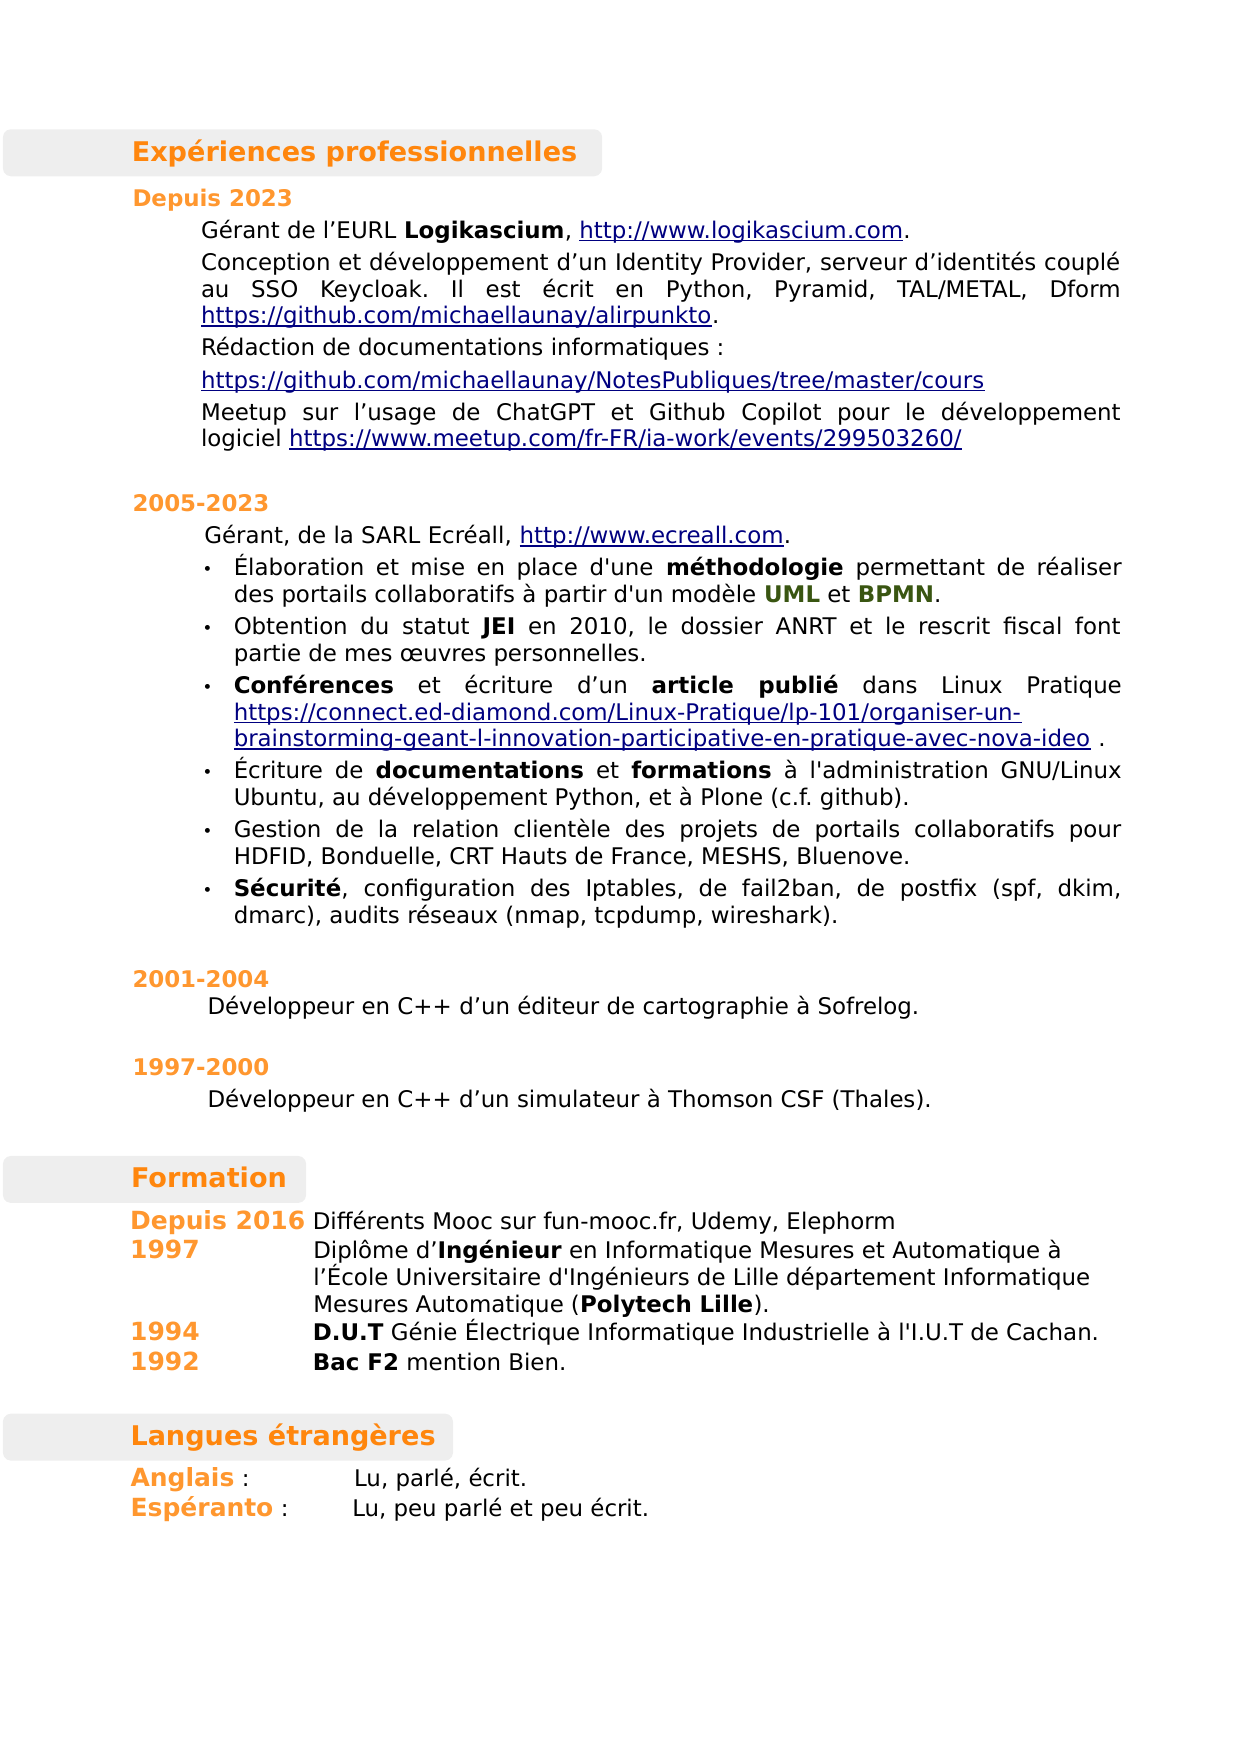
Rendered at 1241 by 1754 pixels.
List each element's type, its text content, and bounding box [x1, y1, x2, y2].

list Conférences et écriture d’un article publié dans Linux Pratique https://connect.ed-diamond.com/Linux-Pratique/lp-101/organiser-un-brainstorming-geant-l-innovation-participative-en-pratique-avec-nova-ideo . [204, 672, 1122, 752]
list Gestion de la relation clientèle des projets de portails collaboratifs pour HDFID, Bonduelle, CRT Hauts de France, MESHS, Bluenove. [204, 816, 1122, 870]
list Obtention du statut JEI en 2010, le dossier ANRT et le rescrit fiscal font partie de mes œuvres personnelles. [204, 613, 1122, 667]
text Développeur en C++ d’un simulateur à Thomson CSF (Thales). [207, 1086, 1122, 1113]
text https://github.com/michaellaunay/NotesPubliques/tree/master/cours [201, 367, 1122, 393]
text 2001-2004 [132, 966, 1122, 993]
text Développeur en C++ d’un éditeur de cartographie à Sofrelog. [207, 993, 1122, 1020]
list Écriture de documentations et formations à l'administration GNU/Linux Ubuntu, au développement Python, et à Plone (c.f. github). [204, 758, 1122, 811]
text 1992 Bac F2 mention Bien. [130, 1347, 1122, 1376]
text Expériences professionnelles [603, 136, 1122, 167]
text Anglais : Lu, parlé, écrit. [130, 1463, 1122, 1493]
text 1997-2000 [132, 1054, 1122, 1081]
text Rédaction de documentations informatiques : [201, 334, 1122, 361]
text Espéranto : Lu, peu parlé et peu écrit. [130, 1493, 1122, 1522]
text 1994 D.U.T Génie Électrique Informatique Industrielle à l'I.U.T de Cachan. [130, 1317, 1122, 1347]
text Formation [306, 1162, 1122, 1194]
text Meetup sur l’usage de ChatGPT et Github Copilot pour le développement logiciel https://www.meetup.com/fr-FR/ia-work/events/299503260/ [201, 399, 1122, 452]
text Depuis 2023 [132, 185, 1122, 211]
text 1997 Diplôme d’Ingénieur en Informatique Mesures et Automatique à l’École Universitaire d'Ingénieurs de Lille département Informatique Mesures Automatique (Polytech Lille). [130, 1235, 1122, 1317]
text Conception et développement d’un Identity Provider, serveur d’identités couplé au SSO Keycloak. Il est écrit en Python, Pyramid, TAL/METAL, Dform https://github.com/michaellaunay/alirpunkto. [201, 249, 1122, 329]
text Gérant, de la SARL Ecréall, http://www.ecreall.com. [204, 522, 1122, 549]
text 2005-2023 [132, 490, 1122, 517]
list Sécurité, configuration des Iptables, de fail2ban, de postfix (spf, dkim, dmarc), audits réseaux (nmap, tcpdump, wireshark). [204, 875, 1122, 929]
text Langues étrangères [453, 1420, 1122, 1452]
list Élaboration et mise en place d'une méthodologie permettant de réaliser des portails collaboratifs à partir d'un modèle UML et BPMN. [204, 554, 1122, 608]
text Gérant de l’EURL Logikascium, http://www.logikascium.com. [201, 217, 1122, 243]
text Depuis 2016 Différents Mooc sur fun-mooc.fr, Udemy, Elephorm [130, 1206, 1122, 1235]
